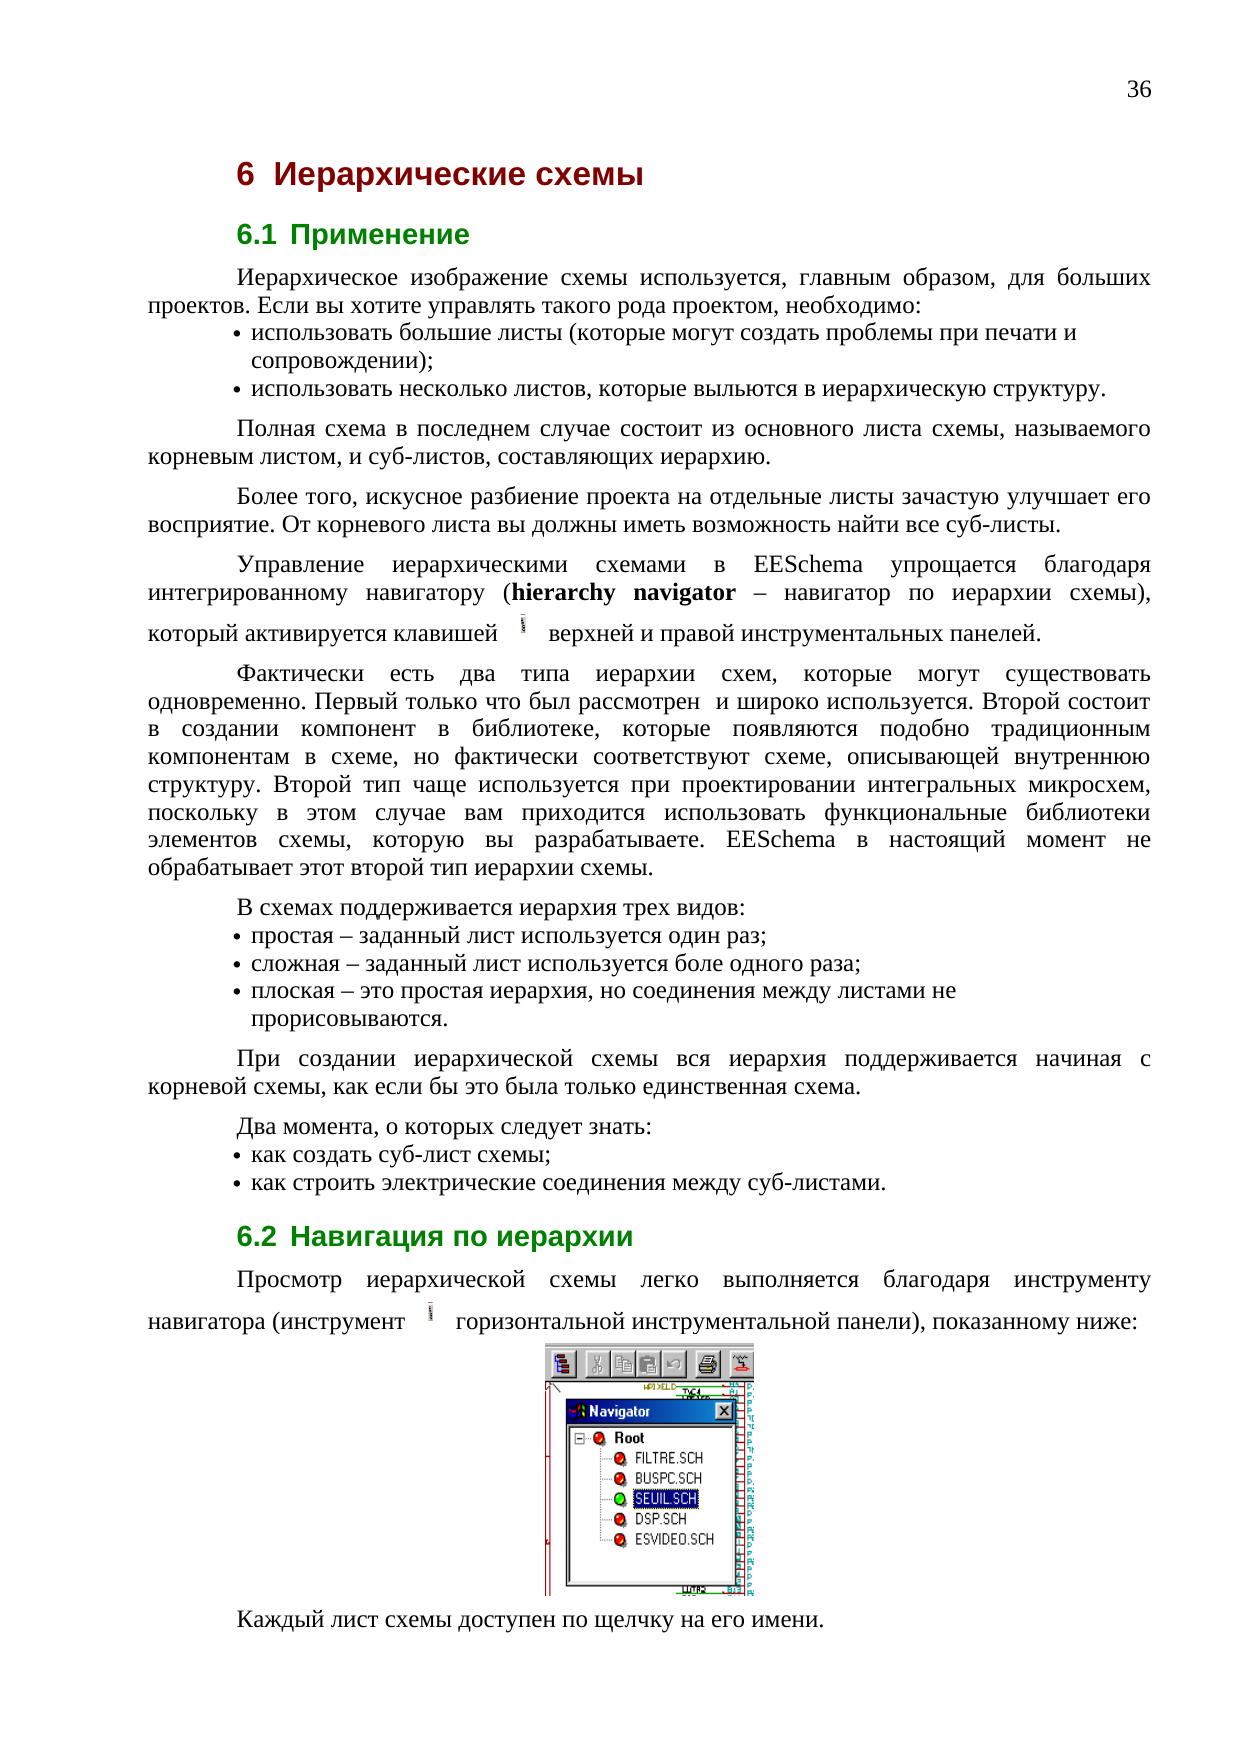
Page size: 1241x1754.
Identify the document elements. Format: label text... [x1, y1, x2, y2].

text Более того, искусное разбиение проекта на отдельные листы зачастую улучшает его восприятие. От корневого листа вы должны иметь возможность найти все суб-листы. [148, 482, 1152, 537]
subtitle Навигация по иерархии [148, 1220, 1152, 1253]
list использовать большие листы (которые могут создать проблемы при печати и сопровождении); [234, 318, 1152, 374]
list простая – заданный лист используется один раз; [234, 921, 1152, 949]
text Управление иерархическими схемами в EESchema упрощается благодаря интегрированному навигатору (hierarchy navigator – навигатор по иерархии схемы), который активируется клавишей верхней и правой инструментальных панелей. [148, 550, 1152, 647]
text Фактически есть два типа иерархии схем, которые могут существовать одновременно. Первый только что был рассмотрен и широко используется. Второй состоит в создании компонент в библиотеке, которые появляются подобно традиционным компонентам в схеме, но фактически соответствуют схеме, описывающей внутреннюю структуру. Второй тип чаще используется при проектировании интегральных микросхем, поскольку в этом случае вам приходится использовать функциональные библиотеки элементов схемы, которую вы разрабатываете. EESchema в настоящий момент не обрабатывает этот второй тип иерархии схемы. [148, 659, 1152, 881]
text Каждый лист схемы доступен по щелчку на его имени. [148, 1605, 1152, 1633]
picture [520, 614, 526, 633]
text Просмотр иерархической схемы легко выполняется благодаря инструменту навигатора (инструмент горизонтальной инструментальной панели), показанному ниже: [148, 1266, 1152, 1334]
list сложная – заданный лист используется боле одного раза; [234, 949, 1152, 976]
text В схемах поддерживается иерархия трех видов: [148, 893, 1152, 921]
text Полная схема в последнем случае состоит из основного листа схемы, называемого корневым листом, и суб-листов, составляющих иерархию. [148, 414, 1152, 469]
picture [428, 1302, 433, 1321]
list как строить электрические соединения между суб-листами. [234, 1168, 1152, 1195]
subtitle Применение [148, 218, 1152, 251]
text Иерархическое изображение схемы используется, главным образом, для больших проектов. Если вы хотите управлять такого рода проектом, необходимо: [148, 263, 1152, 318]
subtitle Иерархические схемы [236, 156, 1152, 193]
text Два момента, о которых следует знать: [148, 1112, 1152, 1140]
list использовать несколько листов, которые выльются в иерархическую структуру. [234, 374, 1152, 402]
list как создать суб-лист схемы; [234, 1140, 1152, 1168]
text При создании иерархической схемы вся иерархия поддерживается начиная с корневой схемы, как если бы это была только единственная схема. [148, 1044, 1152, 1100]
list плоская – это простая иерархия, но соединения между листами не прорисовываются. [234, 976, 1152, 1032]
